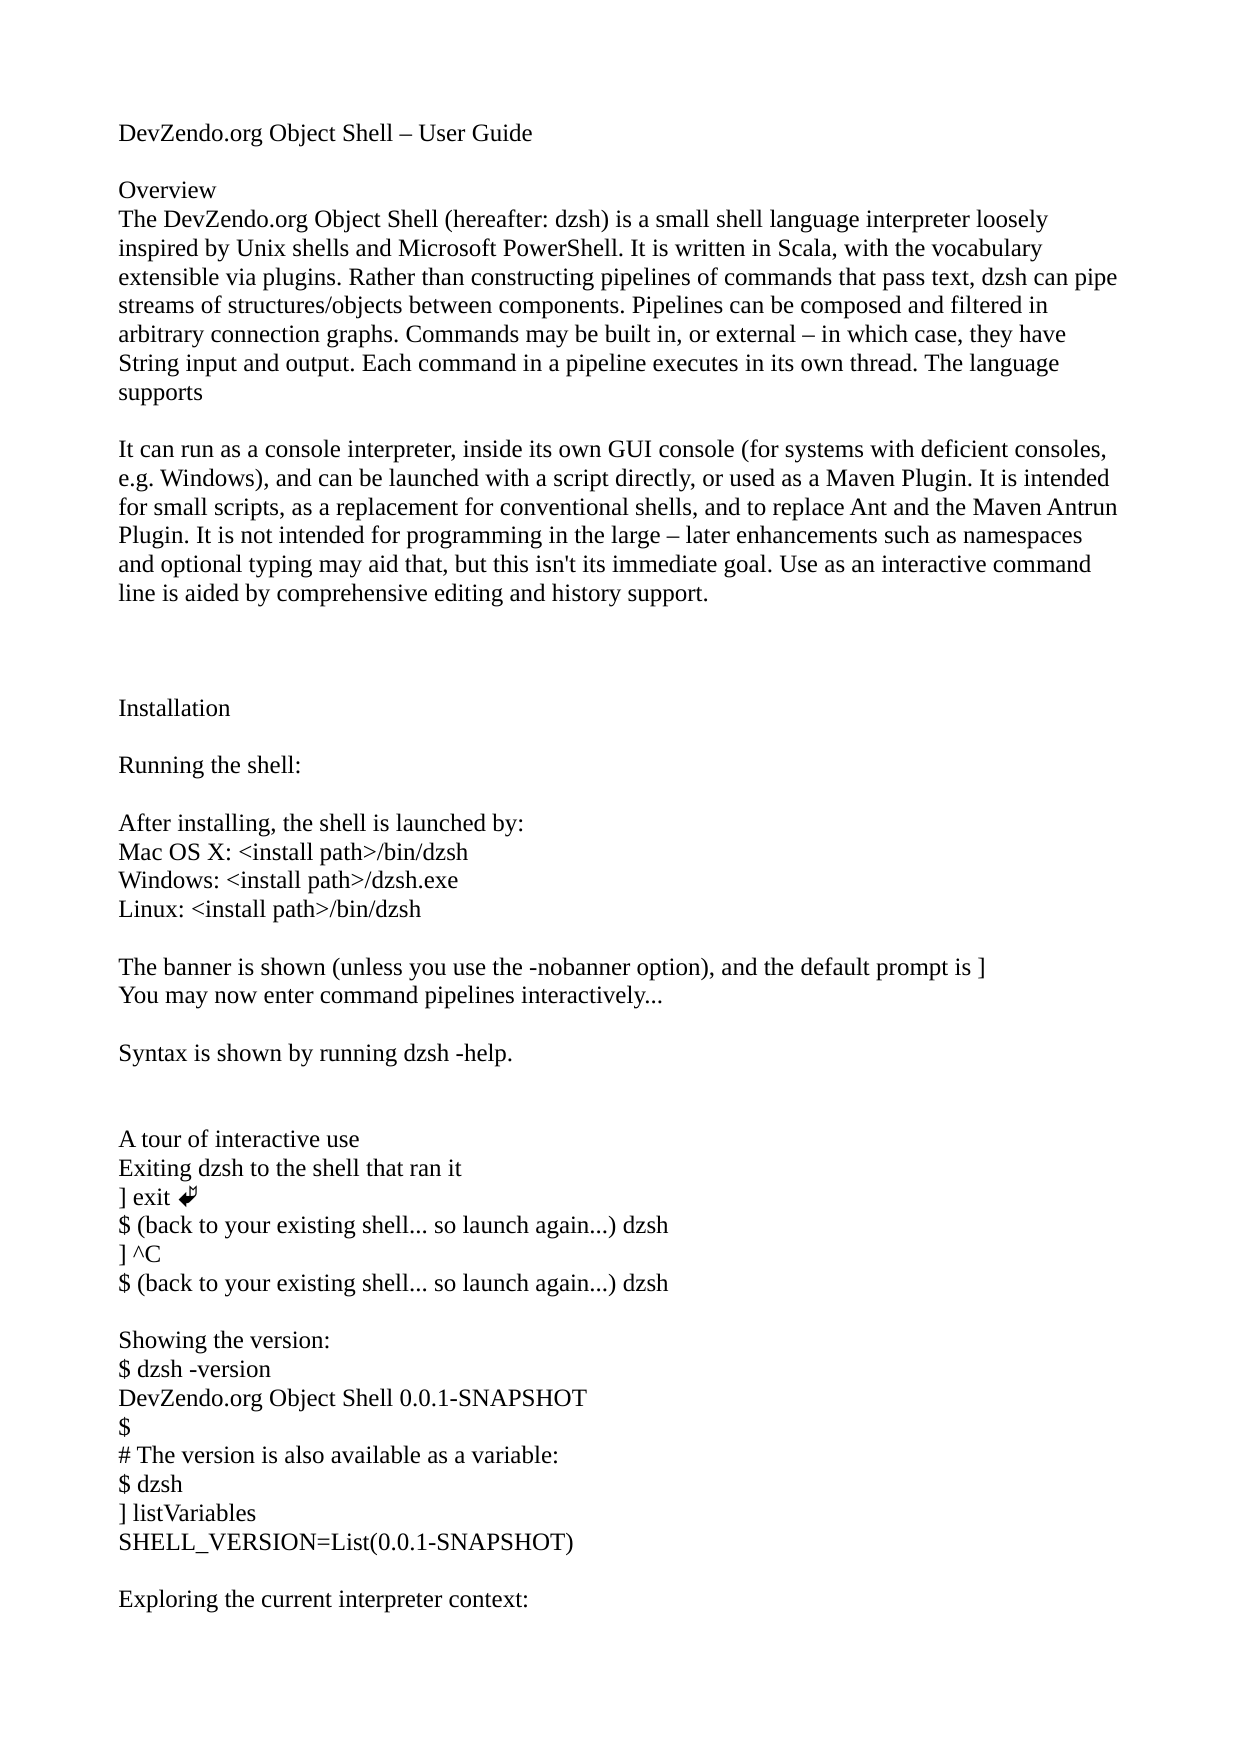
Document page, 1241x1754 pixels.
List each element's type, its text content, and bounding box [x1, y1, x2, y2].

text Linux: <install path>/bin/dzsh [118, 894, 1122, 923]
text DevZendo.org Object Shell 0.0.1-SNAPSHOT [118, 1383, 1122, 1412]
text Installation [118, 693, 1122, 722]
text $ (back to your existing shell... so launch again...) dzsh [118, 1211, 1122, 1239]
text ] listVariables [118, 1498, 1122, 1527]
text SHELL_VERSION=List(0.0.1-SNAPSHOT) [118, 1527, 1122, 1556]
text Overview [118, 176, 1122, 204]
text # The version is also available as a variable: [118, 1441, 1122, 1469]
text Showing the version: [118, 1326, 1122, 1354]
text $ dzsh -version [118, 1354, 1122, 1383]
text Exiting dzsh to the shell that ran it [118, 1153, 1122, 1182]
text A tour of interactive use [118, 1124, 1122, 1153]
text ] exit  [118, 1182, 1122, 1211]
text Windows: <install path>/dzsh.exe [118, 866, 1122, 894]
text Running the shell: [118, 751, 1122, 779]
text Syntax is shown by running dzsh -help. [118, 1038, 1122, 1067]
text $ [118, 1412, 1122, 1441]
text It can run as a console interpreter, inside its own GUI console (for systems with deficient consoles, e.g. Windows), and can be launched with a script directly, or used as a Maven Plugin. It is intended for small scripts, as a replacement for conventional shells, and to replace Ant and the Maven Antrun Plugin. It is not intended for programming in the large – later enhancements such as namespaces and optional typing may aid that, but this isn't its immediate goal. Use as an interactive command line is aided by comprehensive editing and history support. [118, 434, 1122, 607]
text You may now enter command pipelines interactively... [118, 981, 1122, 1009]
text DevZendo.org Object Shell – User Guide [118, 118, 1122, 147]
text The DevZendo.org Object Shell (hereafter: dzsh) is a small shell language interpreter loosely inspired by Unix shells and Microsoft PowerShell. It is written in Scala, with the vocabulary extensible via plugins. Rather than constructing pipelines of commands that pass text, dzsh can pipe streams of structures/objects between components. Pipelines can be composed and filtered in arbitrary connection graphs. Commands may be built in, or external – in which case, they have String input and output. Each command in a pipeline executes in its own thread. The language supports [118, 204, 1122, 406]
text After installing, the shell is launched by: [118, 808, 1122, 837]
text ] ^C [118, 1239, 1122, 1268]
text Mac OS X: <install path>/bin/dzsh [118, 837, 1122, 866]
text Exploring the current interpreter context: [118, 1584, 1122, 1613]
text $ dzsh [118, 1469, 1122, 1498]
text $ (back to your existing shell... so launch again...) dzsh [118, 1268, 1122, 1297]
text The banner is shown (unless you use the -nobanner option), and the default prompt is ] [118, 952, 1122, 981]
